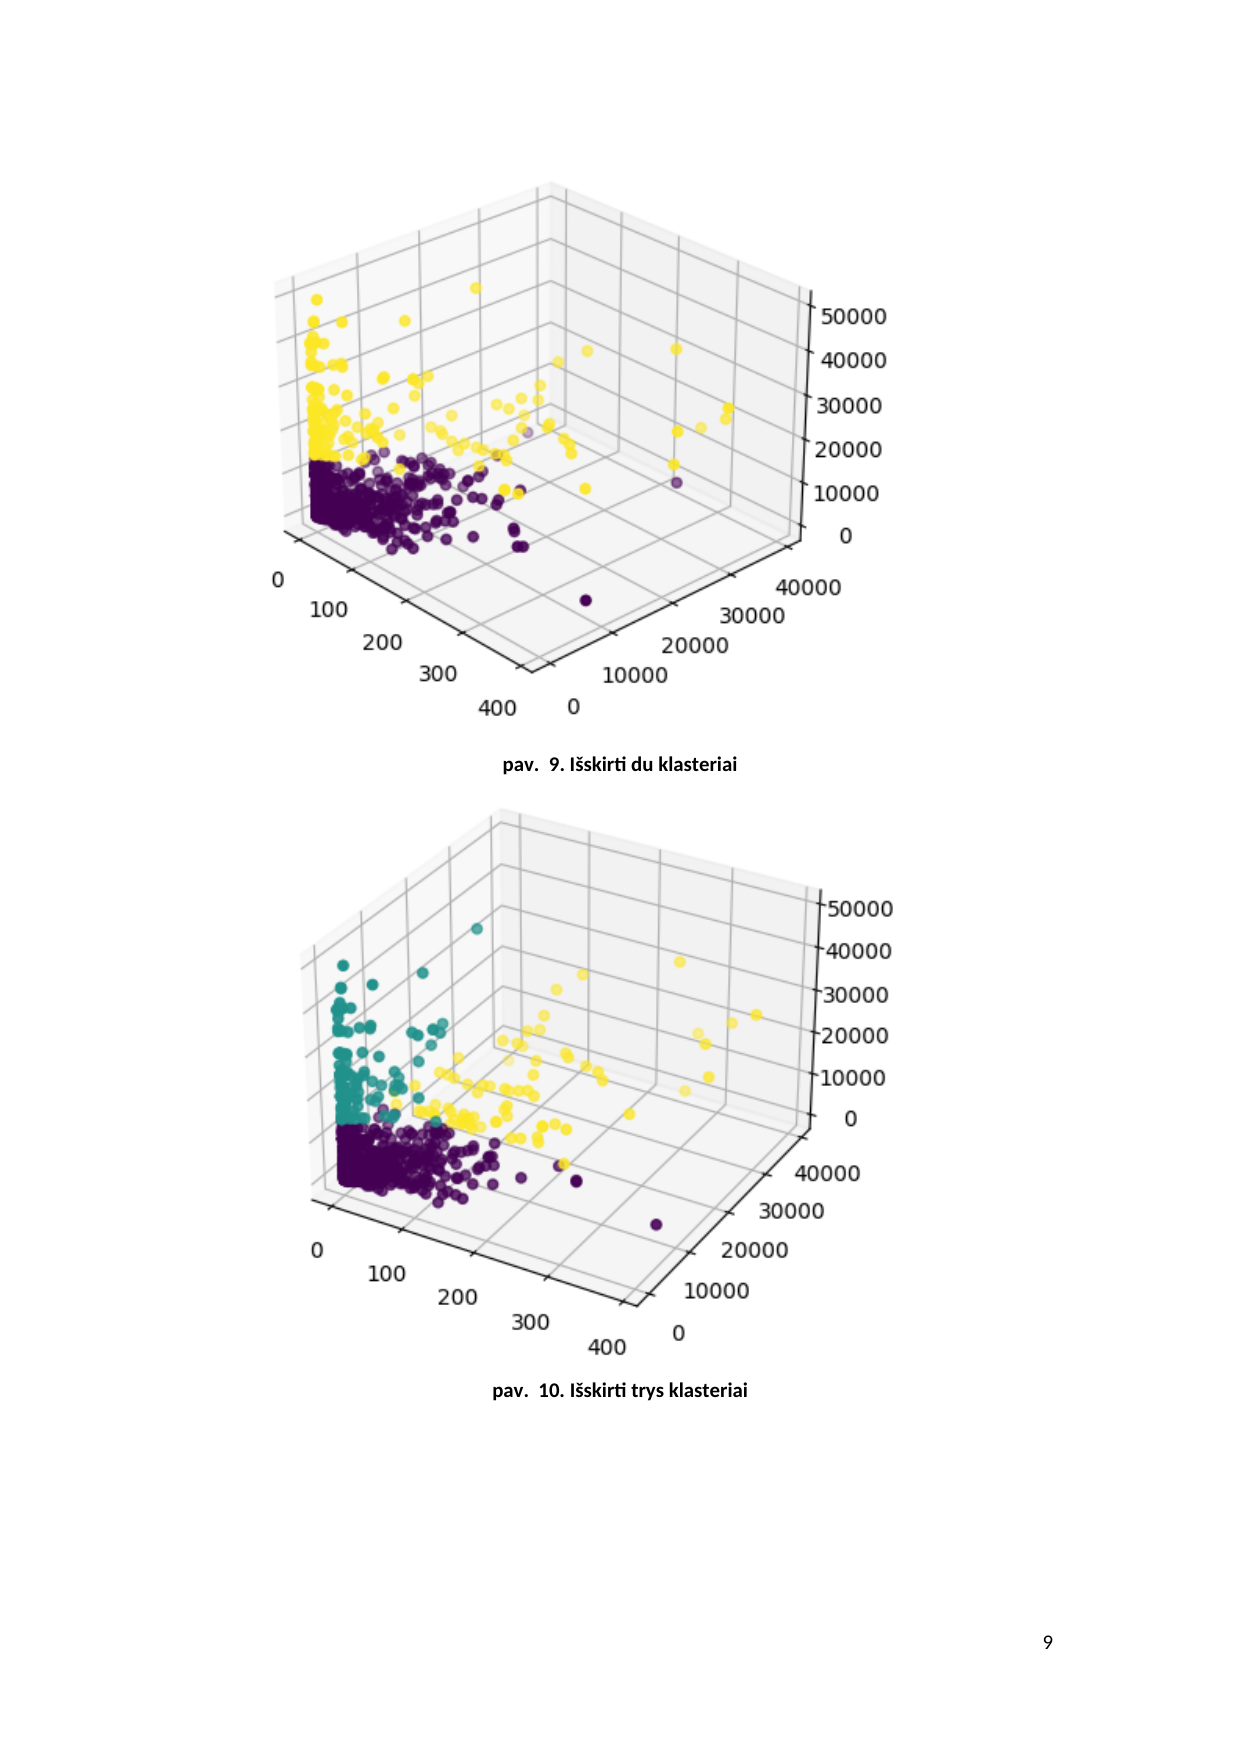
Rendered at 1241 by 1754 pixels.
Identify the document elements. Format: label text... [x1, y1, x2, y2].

picture [187, 150, 960, 752]
text pav. 10. Išskirti trys klasteriai [187, 1377, 1053, 1402]
picture [187, 777, 964, 1377]
text pav. 9. Išskirti du klasteriai [187, 752, 1053, 777]
